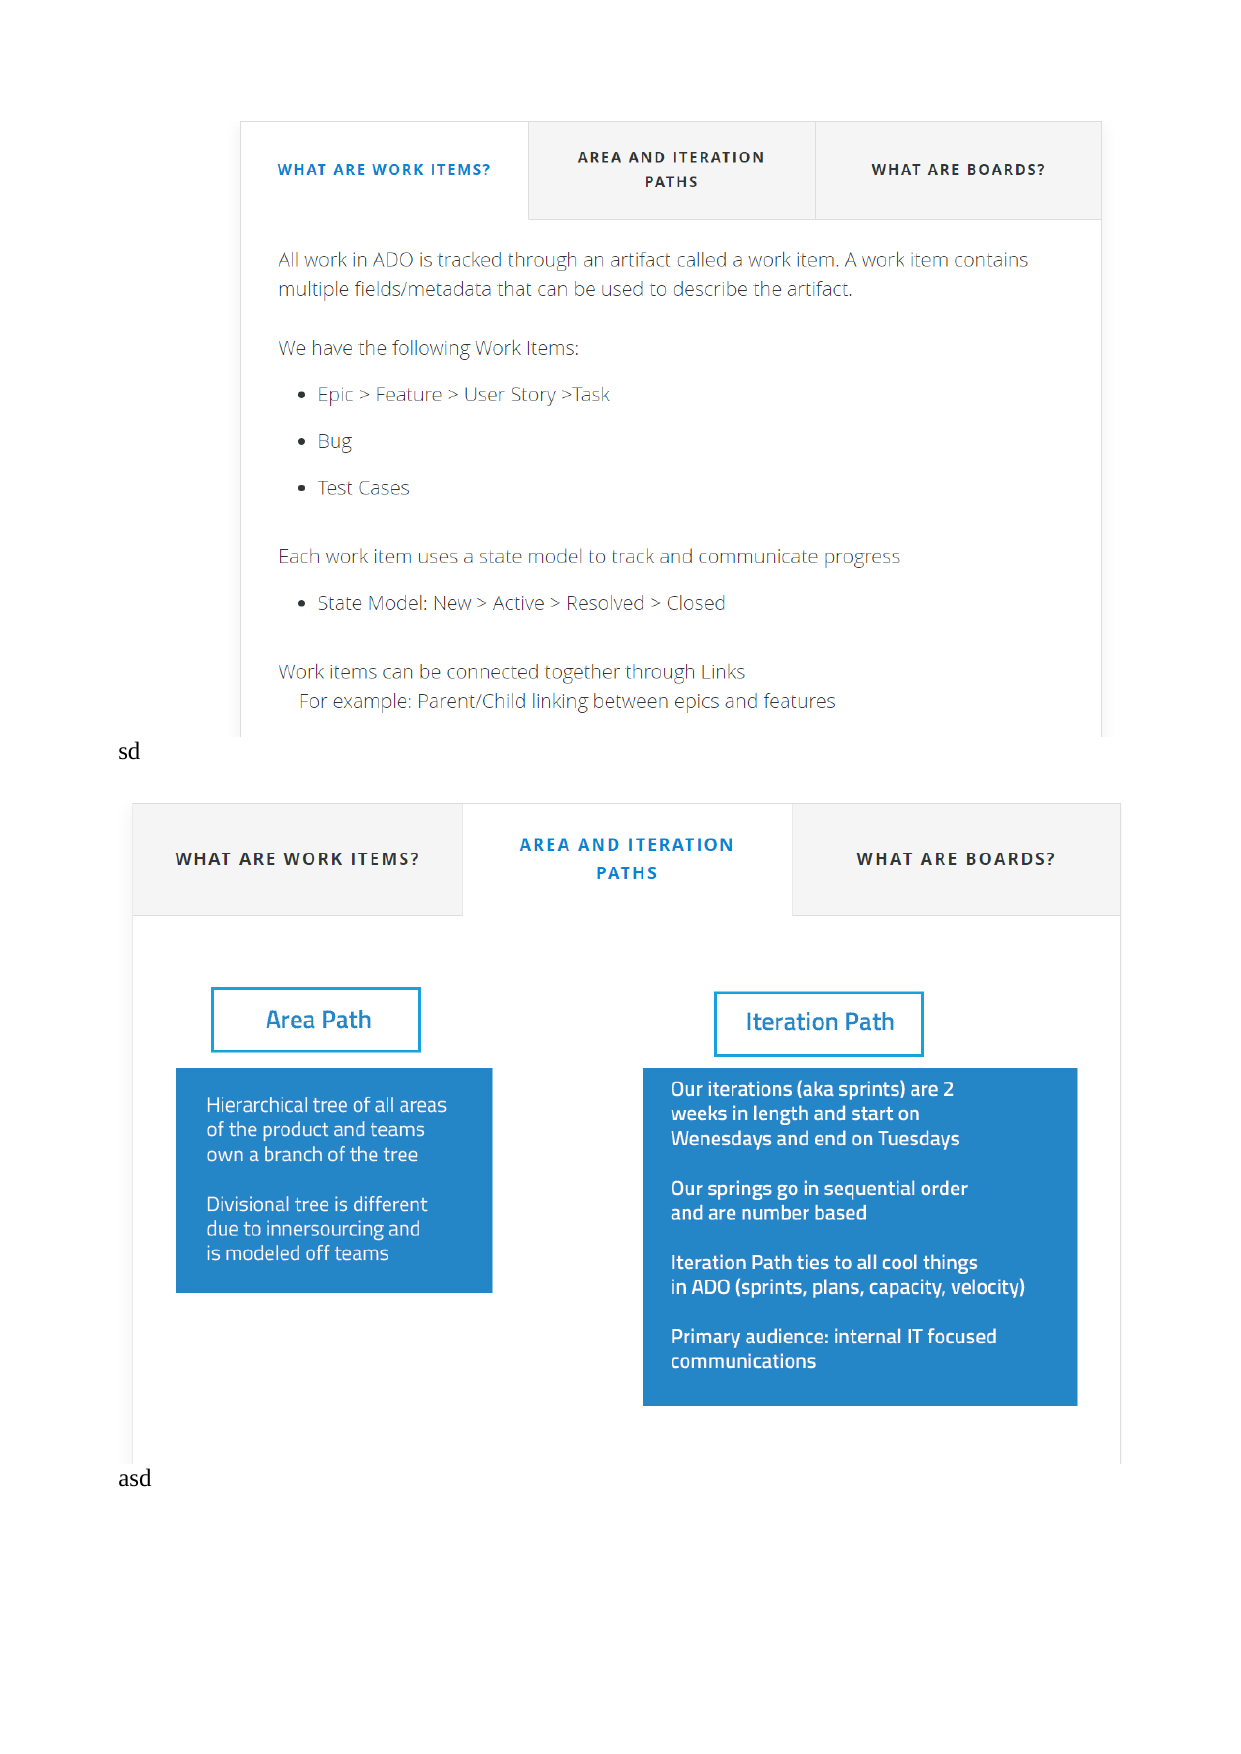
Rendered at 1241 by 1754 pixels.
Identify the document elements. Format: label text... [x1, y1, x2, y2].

picture [118, 793, 1123, 1464]
text sd [118, 737, 1122, 765]
picture [118, 118, 1123, 737]
text asd [118, 1464, 1122, 1492]
